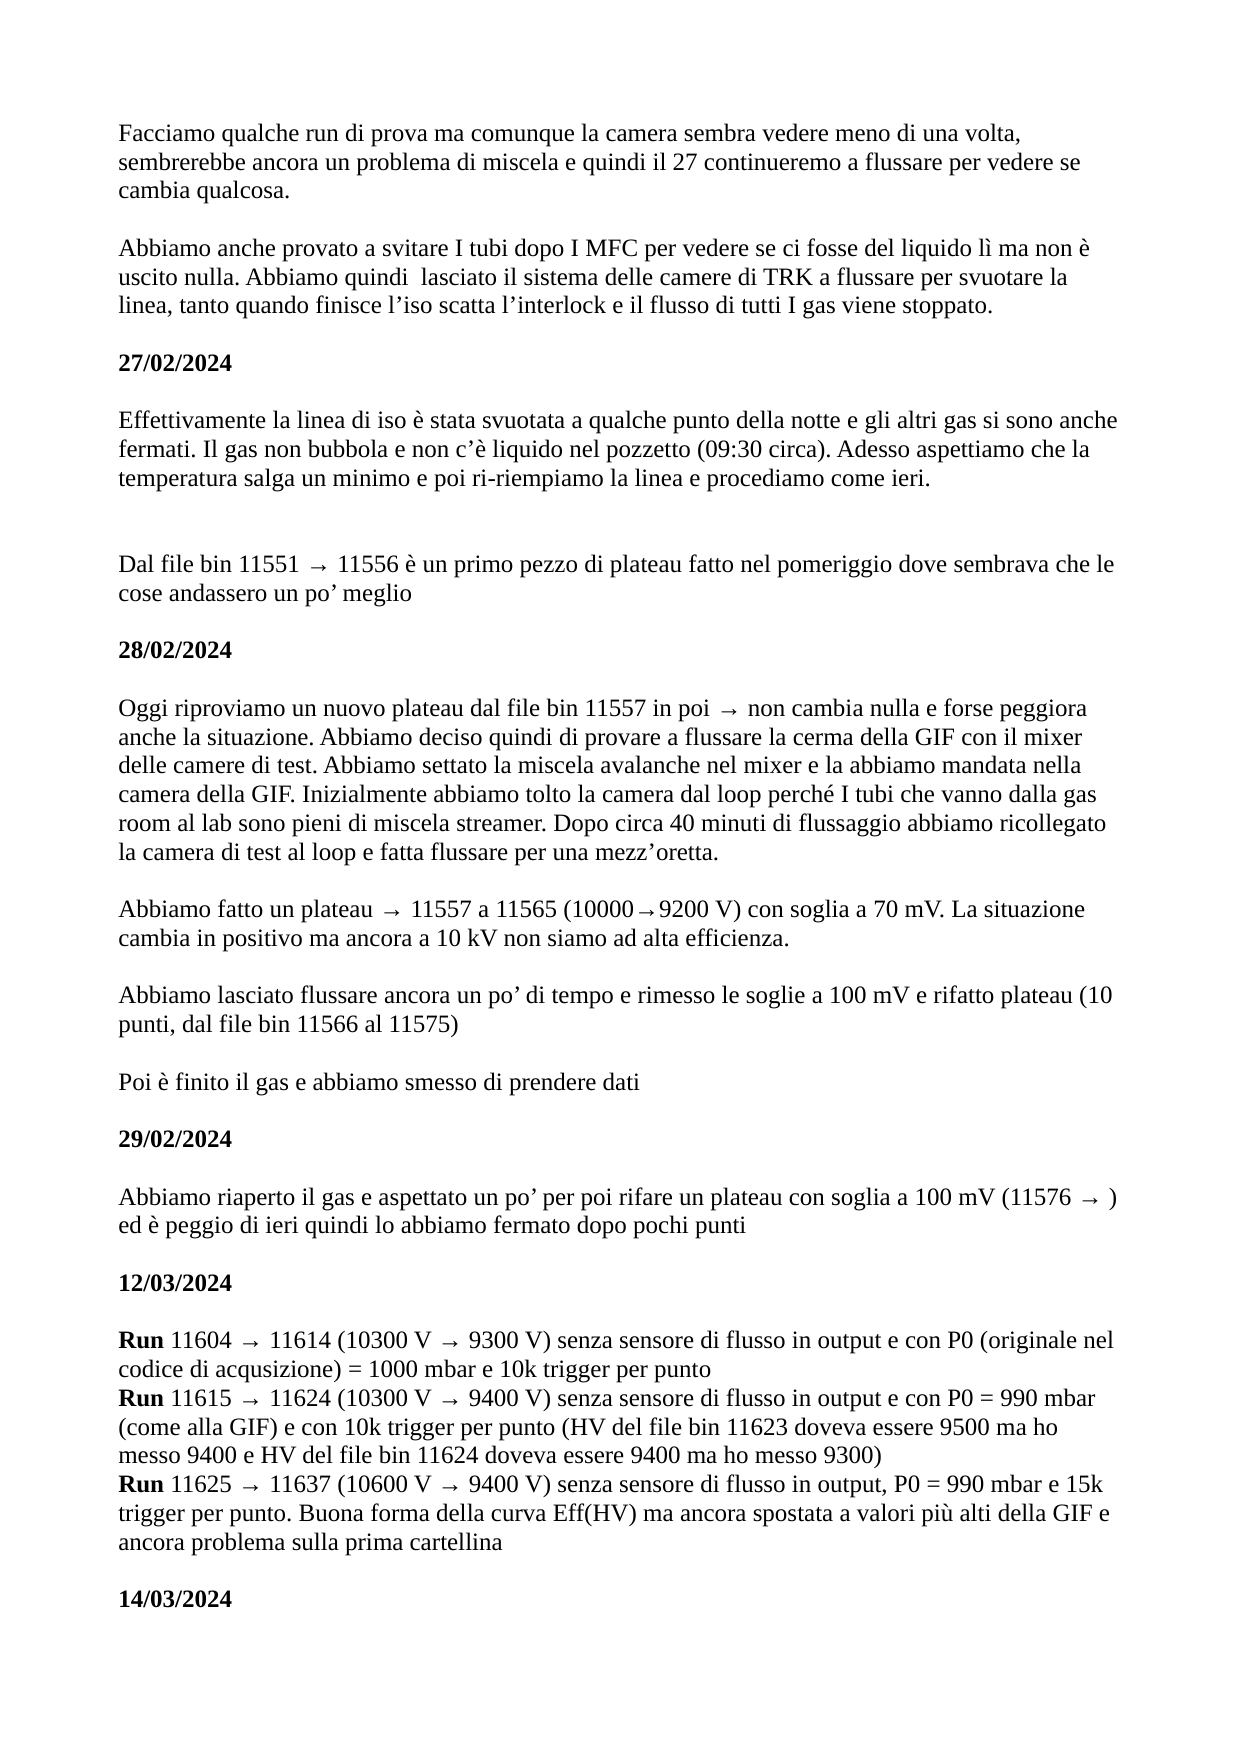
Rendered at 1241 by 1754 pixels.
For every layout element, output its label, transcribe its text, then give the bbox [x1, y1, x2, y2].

text Effettivamente la linea di iso è stata svuotata a qualche punto della notte e gli altri gas si sono anche fermati. Il gas non bubbola e non c’è liquido nel pozzetto (09:30 circa). Adesso aspettiamo che la temperatura salga un minimo e poi ri-riempiamo la linea e procediamo come ieri. [118, 406, 1122, 492]
text Run 11615 → 11624 (10300 V → 9400 V) senza sensore di flusso in output e con P0 = 990 mbar (come alla GIF) e con 10k trigger per punto (HV del file bin 11623 doveva essere 9500 ma ho messo 9400 e HV del file bin 11624 doveva essere 9400 ma ho messo 9300) [118, 1383, 1122, 1469]
text 27/02/2024 [118, 348, 1122, 377]
text Abbiamo fatto un plateau → 11557 a 11565 (10000→9200 V) con soglia a 70 mV. La situazione cambia in positivo ma ancora a 10 kV non siamo ad alta efficienza. [118, 894, 1122, 952]
text Run 11625 → 11637 (10600 V → 9400 V) senza sensore di flusso in output, P0 = 990 mbar e 15k trigger per punto. Buona forma della curva Eff(HV) ma ancora spostata a valori più alti della GIF e ancora problema sulla prima cartellina [118, 1469, 1122, 1556]
text 28/02/2024 [118, 636, 1122, 664]
text 12/03/2024 [118, 1268, 1122, 1297]
text Facciamo qualche run di prova ma comunque la camera sembra vedere meno di una volta, sembrerebbe ancora un problema di miscela e quindi il 27 continueremo a flussare per vedere se cambia qualcosa. [118, 118, 1122, 204]
text Abbiamo lasciato flussare ancora un po’ di tempo e rimesso le soglie a 100 mV e rifatto plateau (10 punti, dal file bin 11566 al 11575) [118, 981, 1122, 1038]
text Dal file bin 11551 → 11556 è un primo pezzo di plateau fatto nel pomeriggio dove sembrava che le cose andassero un po’ meglio [118, 549, 1122, 607]
text Poi è finito il gas e abbiamo smesso di prendere dati [118, 1067, 1122, 1096]
text Abbiamo anche provato a svitare I tubi dopo I MFC per vedere se ci fosse del liquido lì ma non è uscito nulla. Abbiamo quindi lasciato il sistema delle camere di TRK a flussare per svuotare la linea, tanto quando finisce l’iso scatta l’interlock e il flusso di tutti I gas viene stoppato. [118, 233, 1122, 319]
text Run 11604 → 11614 (10300 V → 9300 V) senza sensore di flusso in output e con P0 (originale nel codice di acqusizione) = 1000 mbar e 10k trigger per punto [118, 1326, 1122, 1383]
text Abbiamo riaperto il gas e aspettato un po’ per poi rifare un plateau con soglia a 100 mV (11576 → ) ed è peggio di ieri quindi lo abbiamo fermato dopo pochi punti [118, 1182, 1122, 1239]
text Oggi riproviamo un nuovo plateau dal file bin 11557 in poi → non cambia nulla e forse peggiora anche la situazione. Abbiamo deciso quindi di provare a flussare la cerma della GIF con il mixer delle camere di test. Abbiamo settato la miscela avalanche nel mixer e la abbiamo mandata nella camera della GIF. Inizialmente abbiamo tolto la camera dal loop perché I tubi che vanno dalla gas room al lab sono pieni di miscela streamer. Dopo circa 40 minuti di flussaggio abbiamo ricollegato la camera di test al loop e fatta flussare per una mezz’oretta. [118, 693, 1122, 866]
text 29/02/2024 [118, 1124, 1122, 1153]
text 14/03/2024 [118, 1584, 1122, 1613]
